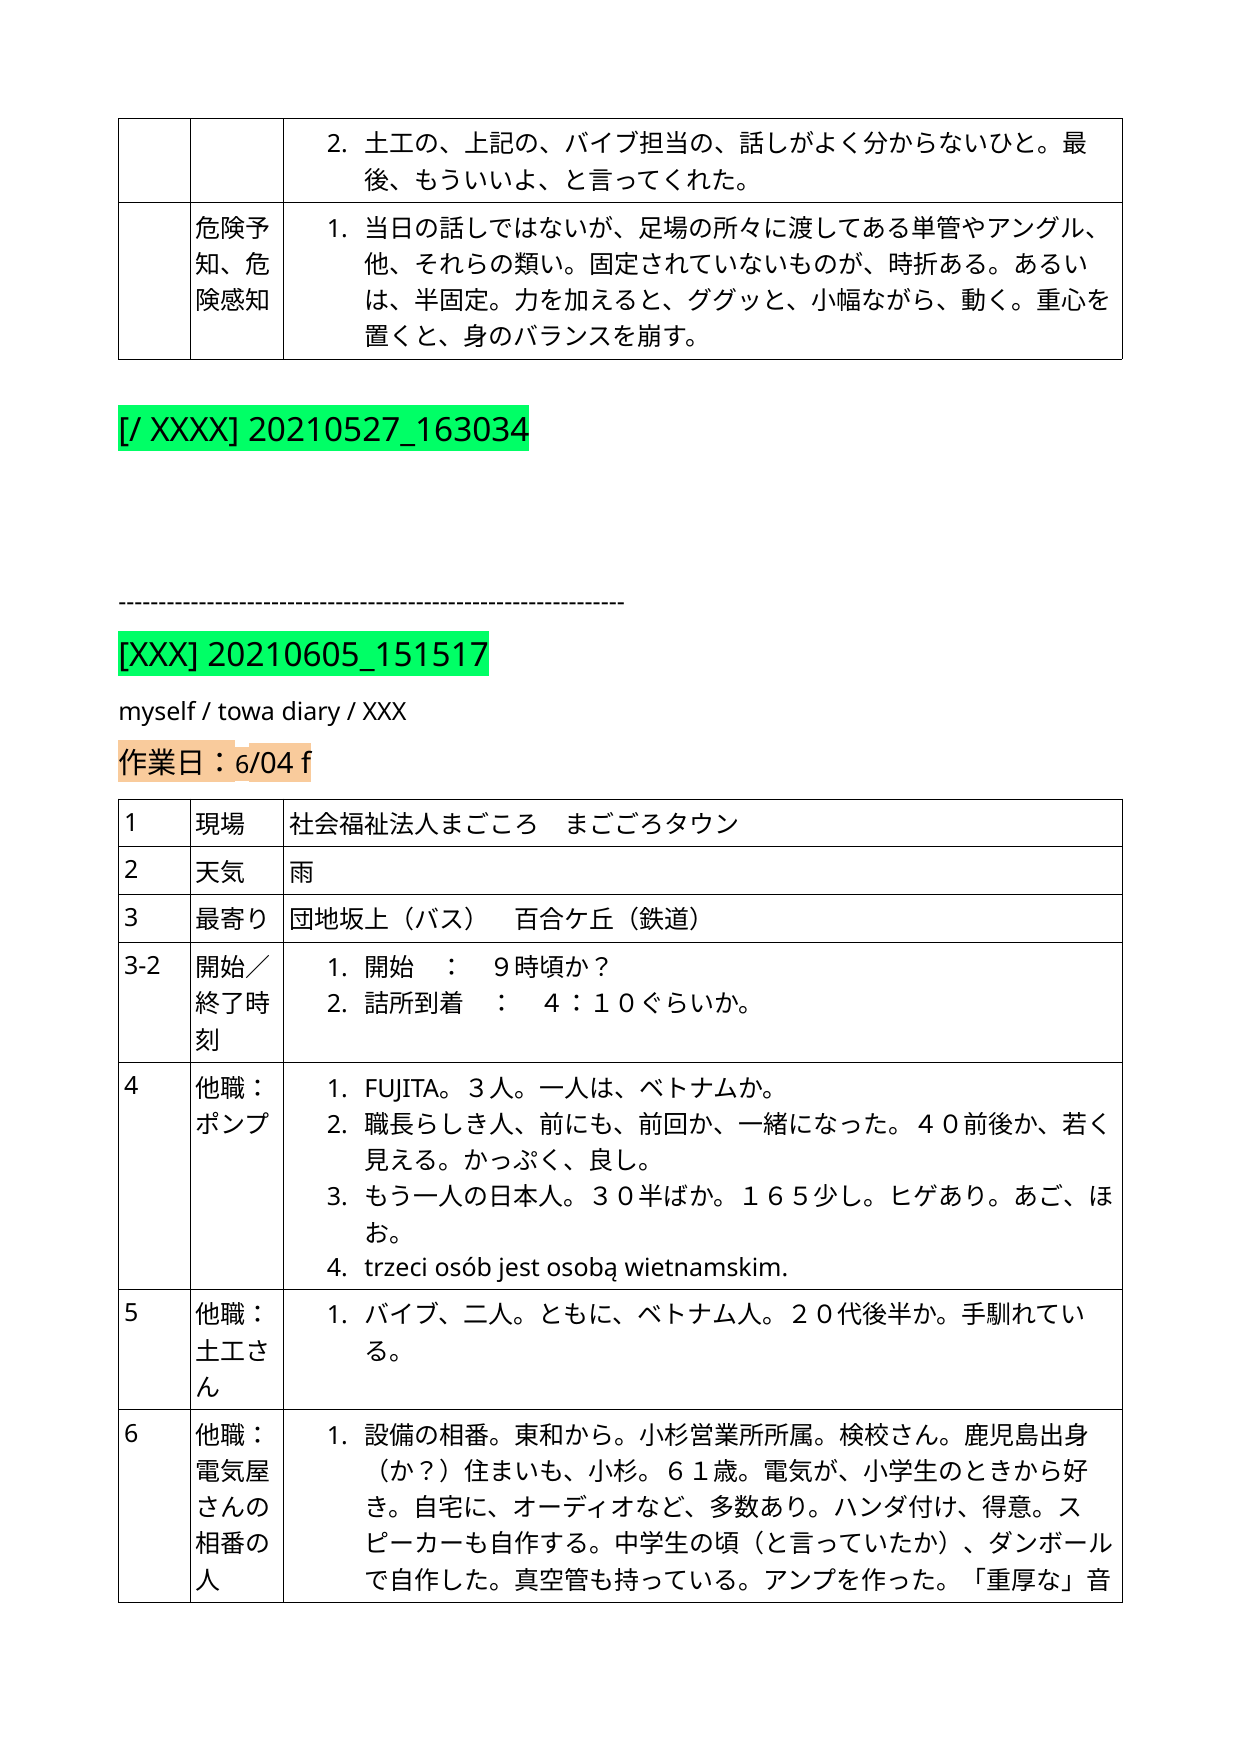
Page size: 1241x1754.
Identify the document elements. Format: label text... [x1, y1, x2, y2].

table_header 1 [119, 800, 190, 846]
table_cell FUJITA。３人。一人は、ベトナムか。 職長らしき人、前にも、前回か、一緒になった。４０前後か、若く見える。かっぷく、良し。 もう一人の日本人。３０半ばか。１６５少し。ヒゲあり。あご、ほお。 trzeci osób jest osobą wietnamskim. [284, 1063, 1122, 1289]
table_cell 最寄り [191, 895, 283, 942]
text myself / towa diary / XXX [118, 693, 1122, 727]
table_cell [119, 119, 190, 202]
table_cell 危険予知、危険感知 [191, 203, 283, 359]
table_cell 3-2 [119, 943, 190, 1062]
table_cell 他職：土工さん [191, 1290, 283, 1409]
text --------------------------------------------------------------- [118, 584, 1122, 618]
table_cell [191, 119, 283, 202]
table_cell 5 [119, 1290, 190, 1409]
table_cell 雨 [284, 847, 1122, 894]
table_cell 天気 [191, 847, 283, 894]
table_cell 当日の話しではないが、足場の所々に渡してある単管やアングル、他、それらの類い。固定されていないものが、時折ある。あるいは、半固定。力を加えると、ググッと、小幅ながら、動く。重心を置くと、身のバランスを崩す。 [284, 203, 1122, 359]
table_cell 6 [119, 1410, 190, 1602]
text [XXX] 20210605_151517 [118, 631, 1122, 676]
table_cell 開始／終了時刻 [191, 943, 283, 1062]
table_cell 団地坂上（バス） 百合ケ丘（鉄道） [284, 895, 1122, 942]
table_cell 開始 ： ９時頃か？ 詰所到着 ： ４：１０ぐらいか。 [284, 943, 1122, 1062]
text 作業日：6/04 f [118, 740, 1122, 782]
table_cell 他職：ポンプ [191, 1063, 283, 1289]
table_cell [119, 203, 190, 359]
table_cell 朝礼のあと、東田さんに、現場を案内してもらった。電気配管、つまり、CD管。太いものは、それほど留意しなくてもいいが、そこでも使われていた、細いもの。は、潰れてしまう。とのこと。そして、潰れてしまったら、手でほぐして、手当てしてくれ、とのこと。 土工の、上記の、バイブ担当の、話しがよく分からないひと。最後、もういいよ、と言ってくれた。 [284, 119, 1122, 202]
table_cell 2 [119, 847, 190, 894]
table_cell 4 [119, 1063, 190, 1289]
table_header 社会福祉法人まごころ まごごろタウン [284, 800, 1122, 846]
table_cell バイブ、二人。ともに、ベトナム人。２０代後半か。手馴れている。 [284, 1290, 1122, 1409]
table_cell 他職：電気屋さんの相番の人 [191, 1410, 283, 1602]
table_cell 設備の相番。東和から。小杉営業所所属。検校さん。鹿児島出身（か？）住まいも、小杉。６１歳。電気が、小学生のときから好き。自宅に、オーディオなど、多数あり。ハンダ付け、得意。スピーカーも自作する。中学生の頃（と言っていたか）、ダンボールで自作した。真空管も持っている。アンプを作った。「重厚な」音 [284, 1410, 1122, 1602]
text [/ XXXX] 20210527_163034 [118, 405, 1122, 451]
table_header 現場 [191, 800, 283, 846]
table_cell 3 [119, 895, 190, 942]
